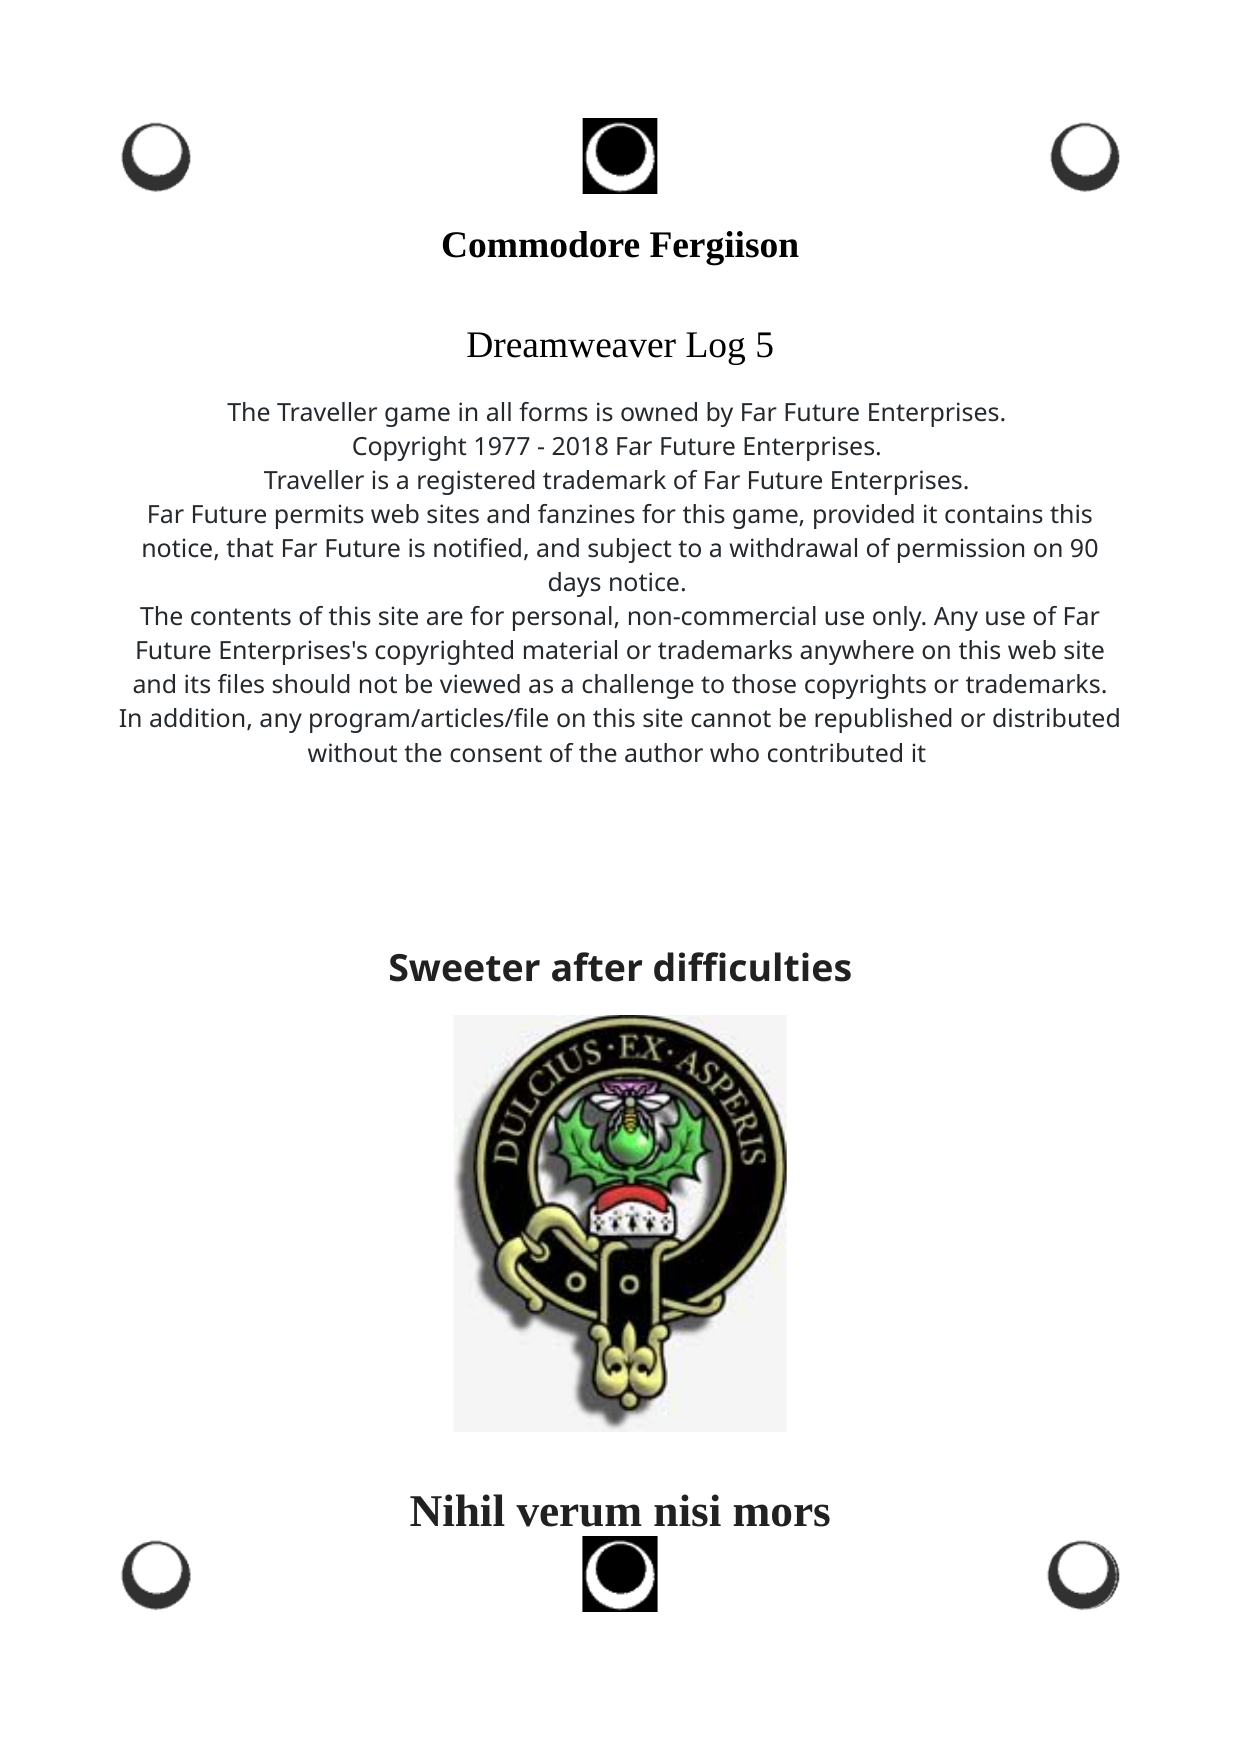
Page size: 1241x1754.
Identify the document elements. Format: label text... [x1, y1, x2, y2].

text Commodore Fergiison [118, 222, 1122, 265]
text The Traveller game in all forms is owned by Far Future Enterprises. [118, 394, 1122, 429]
text The contents of this site are for personal, non-commercial use only. Any use of Far Future Enterprises's copyrighted material or trademarks anywhere on this web site and its files should not be viewed as a challenge to those copyrights or trademarks. In addition, any program/articles/file on this site cannot be republished or distributed without the consent of the author who contributed it [118, 599, 1122, 769]
picture [118, 118, 194, 194]
text Traveller is a registered trademark of Far Future Enterprises. [118, 463, 1122, 497]
picture [118, 1536, 194, 1612]
picture [582, 118, 658, 194]
picture [453, 1015, 787, 1432]
text Sweeter after difficulties [118, 942, 1122, 993]
text Copyright 1977 - 2018 Far Future Enterprises. [118, 429, 1122, 463]
text Dreamweaver Log 5 [118, 323, 1122, 366]
picture [1044, 1536, 1123, 1612]
text Far Future permits web sites and fanzines for this game, provided it contains this notice, that Far Future is notified, and subject to a withdrawal of permission on 90 days notice. [118, 497, 1122, 599]
text Nihil verum nisi mors [118, 1484, 1122, 1536]
picture [1047, 118, 1123, 194]
picture [582, 1536, 658, 1612]
